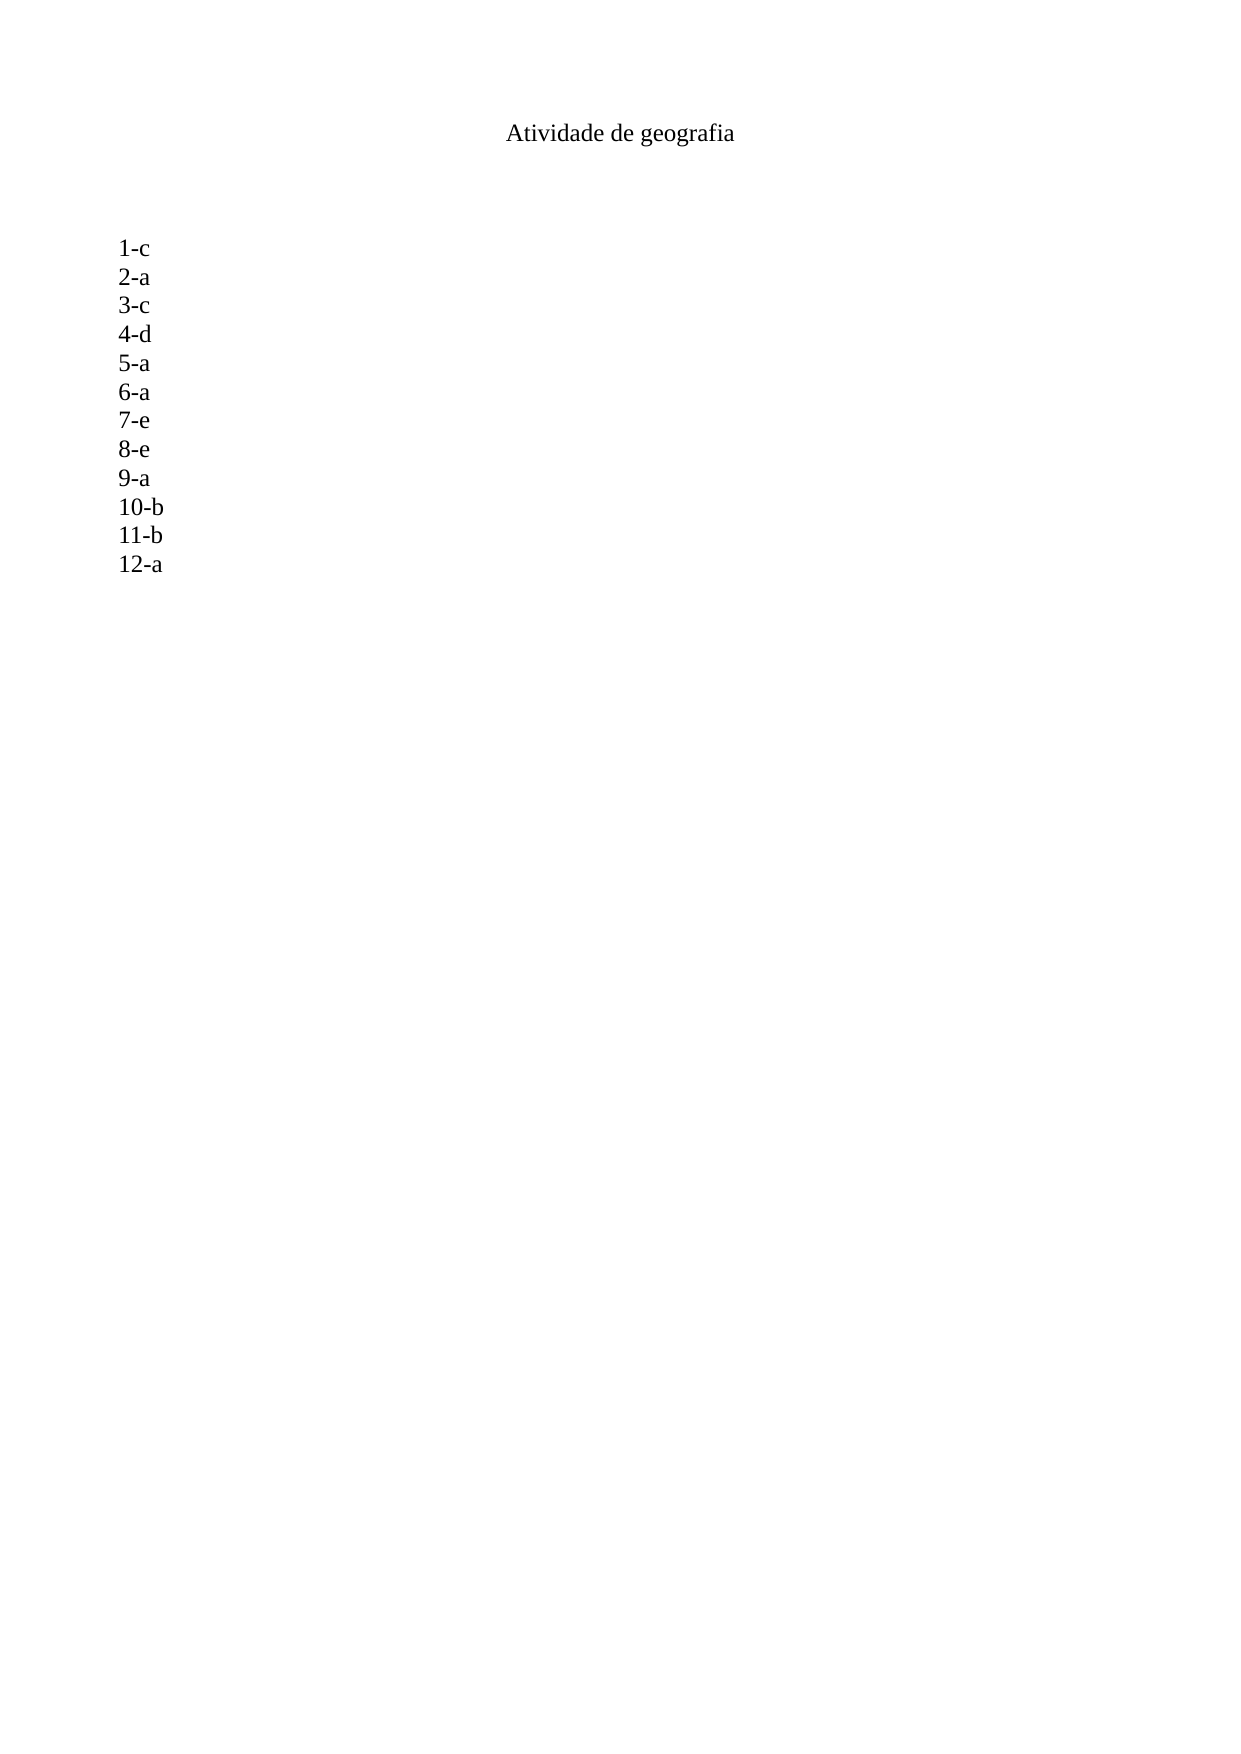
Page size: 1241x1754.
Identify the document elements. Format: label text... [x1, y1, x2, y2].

text 1-c [118, 233, 1122, 262]
text 12-a [118, 549, 1122, 578]
text 9-a [118, 463, 1122, 492]
text 11-b [118, 521, 1122, 549]
text 2-a [118, 262, 1122, 291]
text 3-c [118, 291, 1122, 319]
text 8-e [118, 434, 1122, 463]
text 6-a [118, 377, 1122, 406]
text 10-b [118, 492, 1122, 521]
text 7-e [118, 406, 1122, 434]
text 4-d [118, 319, 1122, 348]
text Atividade de geografia [118, 118, 1122, 147]
text 5-a [118, 348, 1122, 377]
